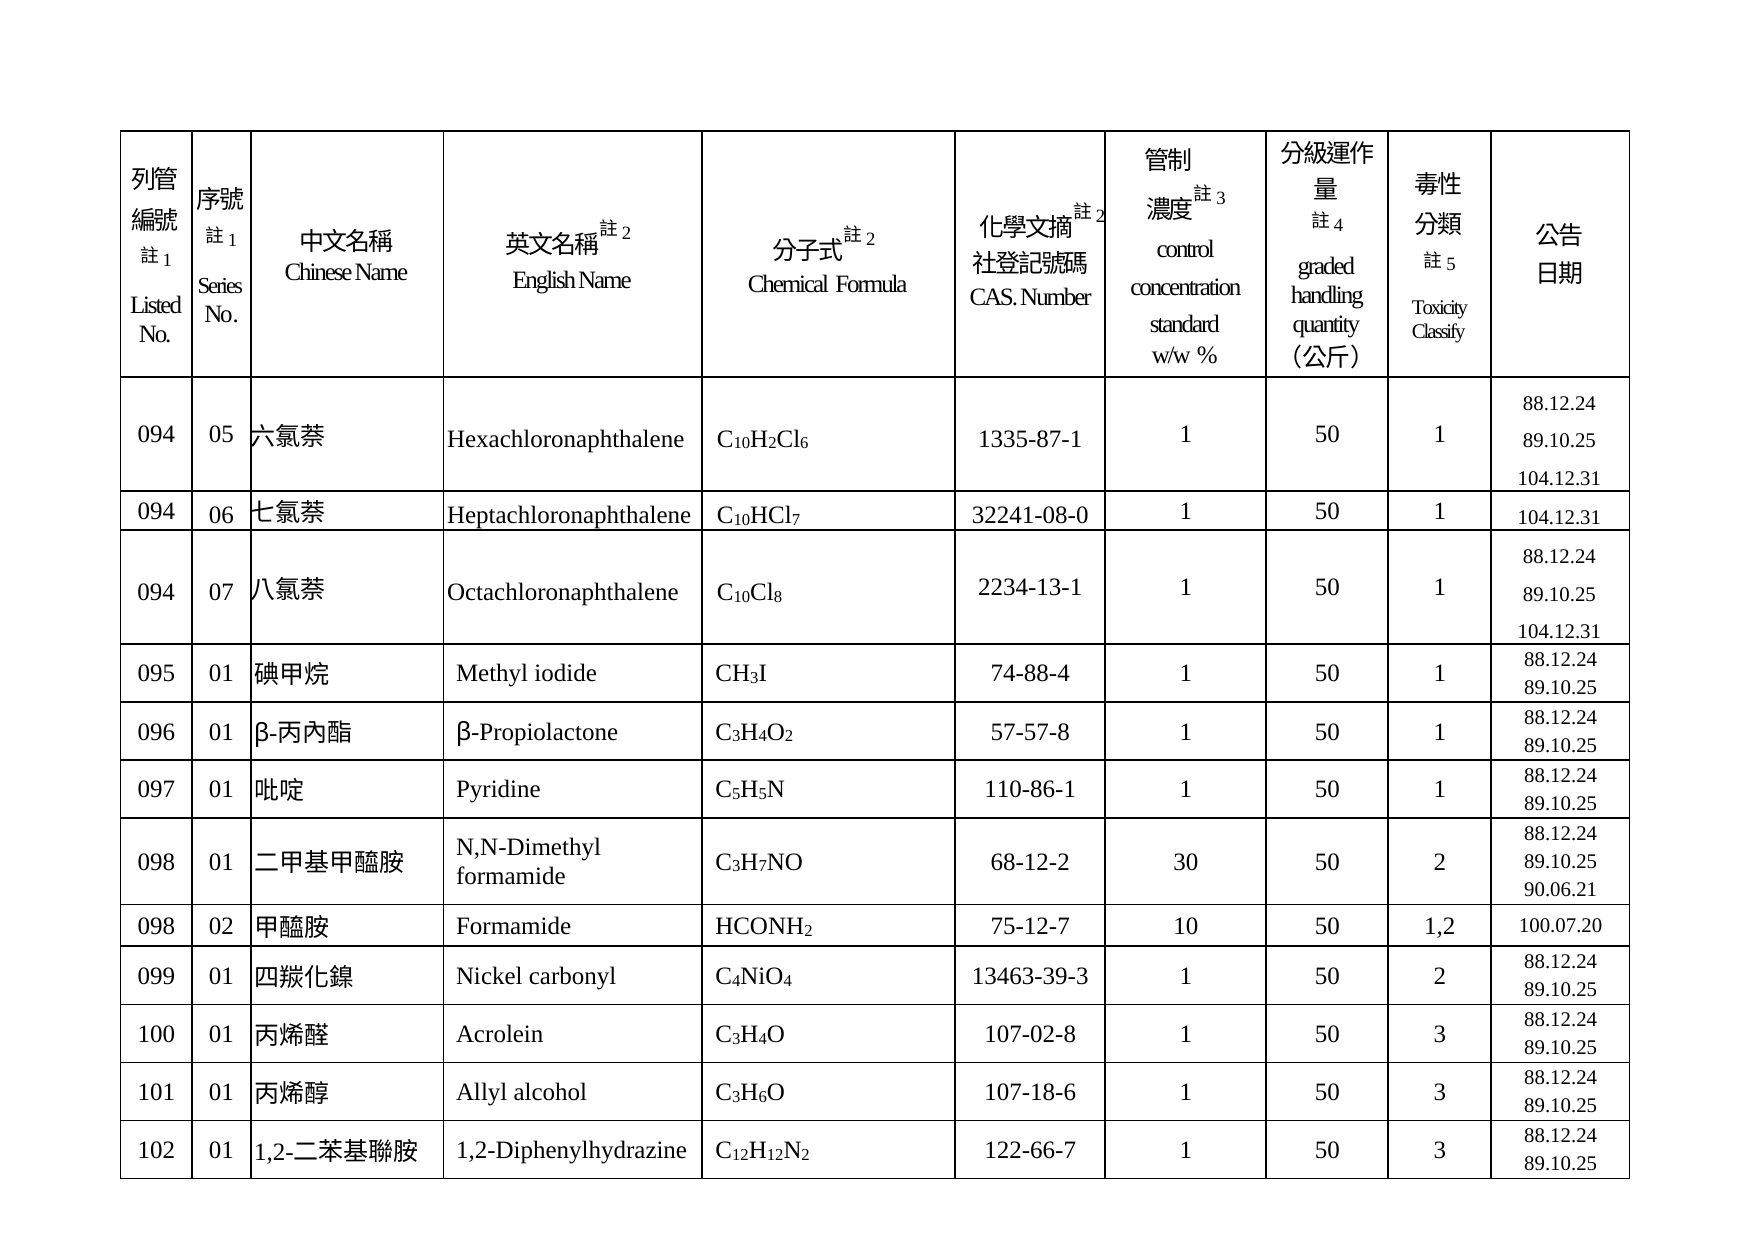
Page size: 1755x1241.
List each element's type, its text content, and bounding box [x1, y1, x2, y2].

table_cell 1,2-Diphenylhydrazine [444, 1121, 701, 1177]
table_cell 50 [1267, 1121, 1387, 1177]
table_header 英文名稱註2 English Name [444, 132, 701, 376]
table_cell 098 [121, 819, 191, 903]
table_cell 110-86-1 [956, 761, 1104, 817]
table_header 分子式註2 Chemical Formula [703, 132, 954, 376]
table_cell 1 [1106, 645, 1265, 701]
table_cell 吡啶 [252, 761, 443, 817]
table_cell 1 [1106, 761, 1265, 817]
table_cell 094 [121, 492, 191, 529]
table_cell 七氯萘 [252, 492, 443, 529]
table_cell 13463-39-3 [956, 947, 1104, 1003]
table_cell 095 [121, 645, 191, 701]
table_cell 1335-87-1 [956, 378, 1104, 490]
table_cell HCONH2 [703, 905, 954, 945]
table_cell Methyl iodide [444, 645, 701, 701]
table_cell 88.12.24 89.10.25 [1492, 947, 1629, 1003]
table_cell 104.12.31 [1492, 492, 1629, 529]
table_cell 88.12.24 89.10.25 [1492, 1005, 1629, 1061]
table_cell 50 [1267, 905, 1387, 945]
table_cell 1 [1106, 1121, 1265, 1177]
table_cell 107-02-8 [956, 1005, 1104, 1061]
table_cell 1 [1106, 531, 1265, 643]
table_cell 1 [1106, 492, 1265, 529]
table_cell 六氯萘 [252, 378, 443, 490]
table_cell 1 [1106, 378, 1265, 490]
table_cell β-Propiolactone [444, 703, 701, 759]
table_cell 50 [1267, 947, 1387, 1003]
table_cell 094 [121, 378, 191, 490]
table_cell 二甲基甲醯胺 [252, 819, 443, 903]
table_cell 01 [193, 761, 250, 817]
table_header 公告 日期 [1492, 132, 1629, 376]
table_cell 01 [193, 645, 250, 701]
table_header 列管 編號 註1 Listed No. [121, 132, 191, 376]
table_cell 30 [1106, 819, 1265, 903]
table_cell β-丙內酯 [252, 703, 443, 759]
table_header 化學文摘註2 社登記號碼 CAS. Number [956, 132, 1104, 376]
table_cell 88.12.24 89.10.25 104.12.31 [1492, 378, 1629, 490]
table_cell 88.12.24 89.10.25 [1492, 1063, 1629, 1119]
table_cell C3H4O2 [703, 703, 954, 759]
table_cell 1 [1106, 703, 1265, 759]
table_cell 丙烯醛 [252, 1005, 443, 1061]
table_header 中文名稱 Chinese Name [252, 132, 443, 376]
table_cell C3H7NO [703, 819, 954, 903]
table_cell Hexachloronaphthalene [444, 378, 701, 490]
table_cell 74-88-4 [956, 645, 1104, 701]
table_cell 01 [193, 947, 250, 1003]
table_cell 88.12.24 89.10.25 [1492, 645, 1629, 701]
table_cell 四羰化鎳 [252, 947, 443, 1003]
table_cell 102 [121, 1121, 191, 1177]
table_header 毒性 分類 註5 Toxicity Classify [1389, 132, 1490, 376]
table_cell 1 [1106, 1063, 1265, 1119]
table_cell 099 [121, 947, 191, 1003]
table_cell 八氯萘 [252, 531, 443, 643]
table_cell 05 [193, 378, 250, 490]
table_cell Acrolein [444, 1005, 701, 1061]
table_cell C5H5N [703, 761, 954, 817]
table_cell 50 [1267, 1005, 1387, 1061]
table_cell 1,2 [1389, 905, 1490, 945]
table_cell 1 [1389, 703, 1490, 759]
table_cell 3 [1389, 1063, 1490, 1119]
table_cell 甲醯胺 [252, 905, 443, 945]
table_cell 50 [1267, 819, 1387, 903]
table_cell 88.12.24 89.10.25 [1492, 1121, 1629, 1177]
table_cell 100.07.20 [1492, 905, 1629, 945]
table_cell 2 [1389, 819, 1490, 903]
table_cell 098 [121, 905, 191, 945]
table_cell 107-18-6 [956, 1063, 1104, 1119]
table_cell Heptachloronaphthalene [444, 492, 701, 529]
table_cell 75-12-7 [956, 905, 1104, 945]
table_cell Octachloronaphthalene [444, 531, 701, 643]
table_cell 50 [1267, 531, 1387, 643]
table_cell C10Cl8 [703, 531, 954, 643]
table_cell 07 [193, 531, 250, 643]
table_cell 122-66-7 [956, 1121, 1104, 1177]
table_cell 50 [1267, 703, 1387, 759]
table_cell C10HCl7 [703, 492, 954, 529]
table_cell C3H6O [703, 1063, 954, 1119]
table_cell CH3I [703, 645, 954, 701]
table_cell 1 [1389, 531, 1490, 643]
table_cell 1 [1389, 645, 1490, 701]
table_cell Pyridine [444, 761, 701, 817]
table_cell 1 [1389, 492, 1490, 529]
table_cell 100 [121, 1005, 191, 1061]
table_cell C4NiO4 [703, 947, 954, 1003]
table_cell 1,2-二苯基聯胺 [252, 1121, 443, 1177]
table_cell 88.12.24 89.10.25 90.06.21 [1492, 819, 1629, 903]
table_cell 01 [193, 1063, 250, 1119]
table_cell 1 [1389, 378, 1490, 490]
table_cell 88.12.24 89.10.25 [1492, 703, 1629, 759]
table_cell 3 [1389, 1121, 1490, 1177]
table_cell 3 [1389, 1005, 1490, 1061]
table_cell 50 [1267, 1063, 1387, 1119]
table_cell 1 [1106, 947, 1265, 1003]
table_cell 101 [121, 1063, 191, 1119]
table_cell 1 [1389, 761, 1490, 817]
table_header 序號 註1 Series No. [193, 132, 250, 376]
table_cell 88.12.24 89.10.25 [1492, 761, 1629, 817]
table_cell 094 [121, 531, 191, 643]
table_cell C3H4O [703, 1005, 954, 1061]
table_cell 2 [1389, 947, 1490, 1003]
table_cell 57-57-8 [956, 703, 1104, 759]
table_cell Allyl alcohol [444, 1063, 701, 1119]
table_cell 50 [1267, 761, 1387, 817]
table_cell 02 [193, 905, 250, 945]
table_cell 01 [193, 819, 250, 903]
table_cell 01 [193, 703, 250, 759]
table_cell 32241-08-0 [956, 492, 1104, 529]
table_header 管制 濃度註3 control concentration standard w/w % [1106, 132, 1265, 376]
table_cell 097 [121, 761, 191, 817]
table_cell 88.12.24 89.10.25 104.12.31 [1492, 531, 1629, 643]
table_cell 碘甲烷 [252, 645, 443, 701]
table_cell N,N-Dimethyl formamide [444, 819, 701, 903]
table_cell Formamide [444, 905, 701, 945]
table_cell 10 [1106, 905, 1265, 945]
table_cell 50 [1267, 378, 1387, 490]
table_cell 01 [193, 1121, 250, 1177]
table_cell 096 [121, 703, 191, 759]
table_cell 68-12-2 [956, 819, 1104, 903]
table_cell 50 [1267, 492, 1387, 529]
table_header 分級運作量 註4 graded handling quantity （公斤） [1267, 132, 1387, 376]
table_cell 50 [1267, 645, 1387, 701]
table_cell 01 [193, 1005, 250, 1061]
table_cell 2234-13-1 [956, 531, 1104, 643]
table_cell C10H2Cl6 [703, 378, 954, 490]
table_cell 1 [1106, 1005, 1265, 1061]
table_cell Nickel carbonyl [444, 947, 701, 1003]
table_cell 丙烯醇 [252, 1063, 443, 1119]
table_cell C12H12N2 [703, 1121, 954, 1177]
table_cell 06 [193, 492, 250, 529]
